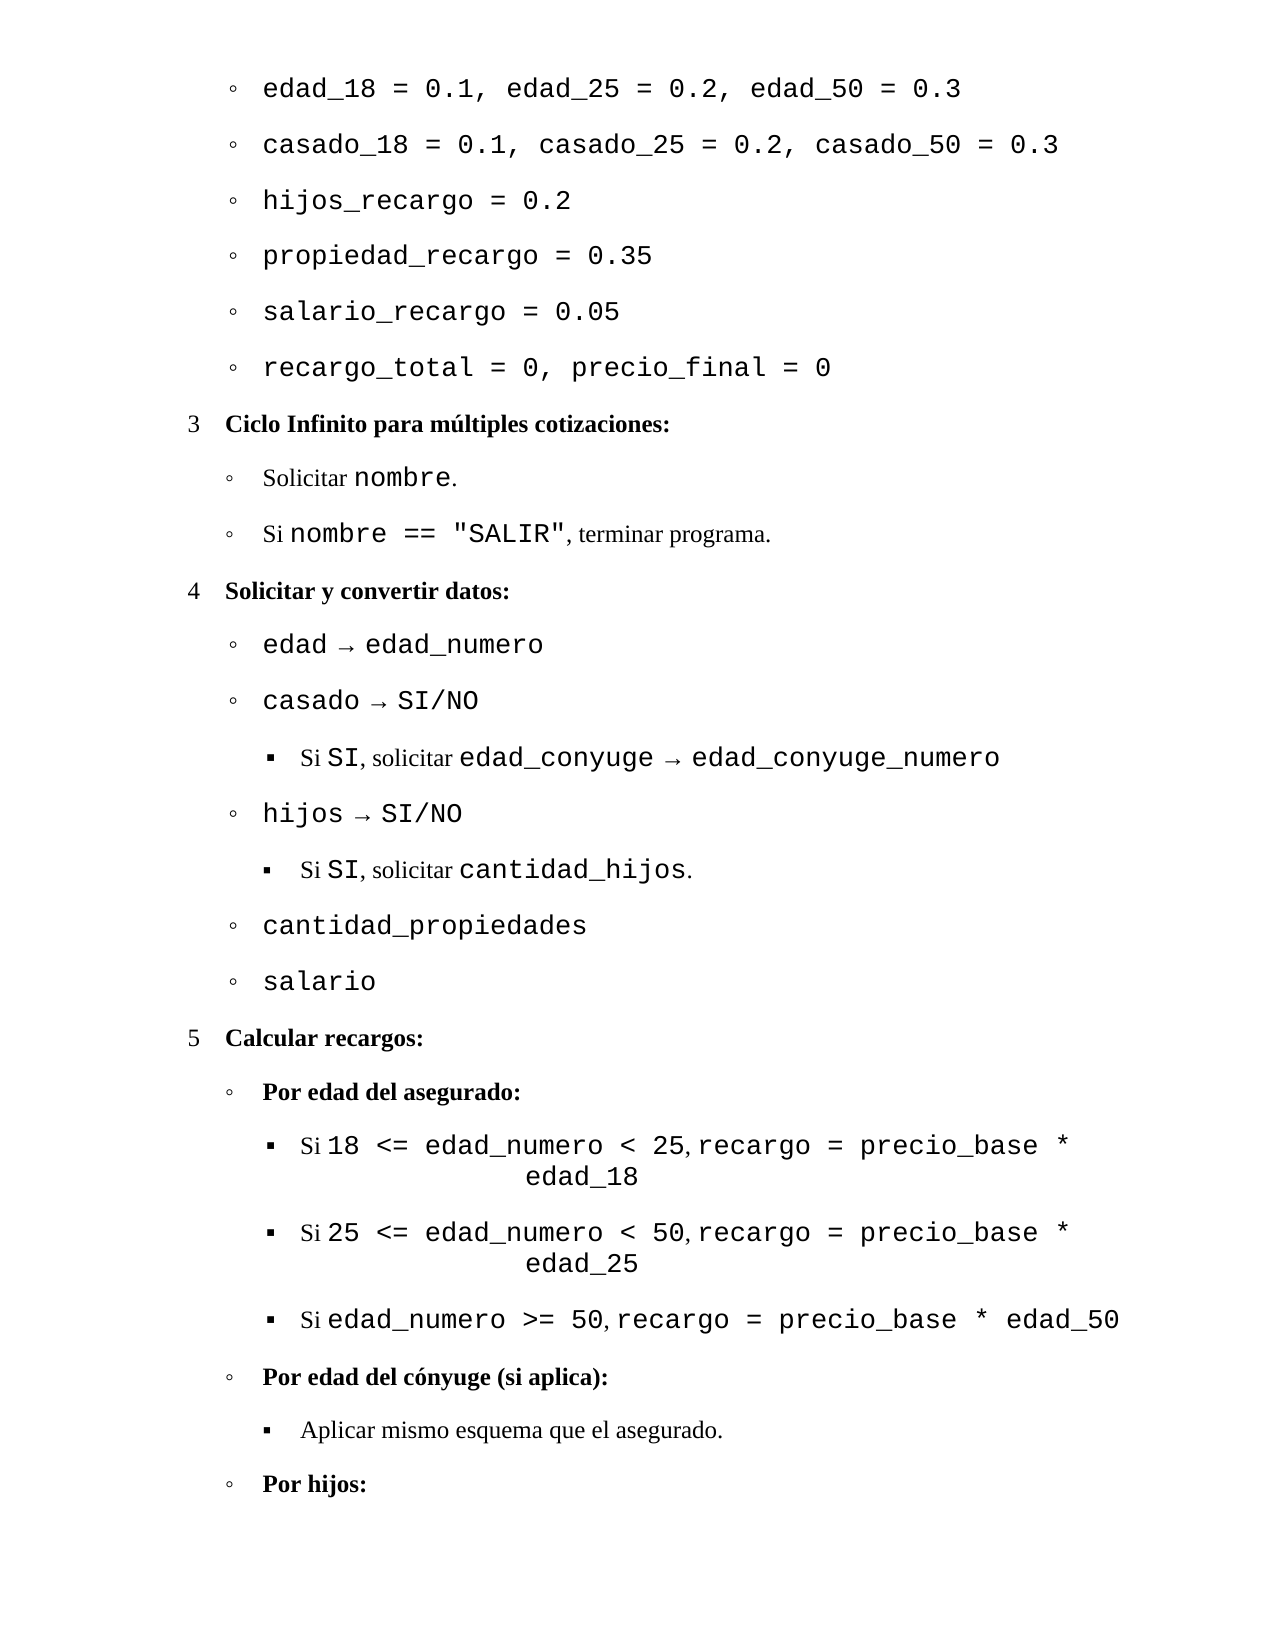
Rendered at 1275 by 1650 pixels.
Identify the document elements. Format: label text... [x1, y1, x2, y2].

list hijos → SI/NO [225, 799, 1125, 831]
list Si nombre == "SALIR", terminar programa. [225, 519, 1125, 551]
list Si edad_numero >= 50, recargo = precio_base * edad_50 [262, 1305, 1125, 1337]
list Por edad del cónyuge (si aplica): [225, 1362, 1125, 1391]
list Si 18 <= edad_numero < 25, recargo = precio_base * edad_18 [262, 1131, 1125, 1193]
list edad_18 = 0.1, edad_25 = 0.2, edad_50 = 0.3 [225, 75, 1125, 106]
list Aplicar mismo esquema que el asegurado. [262, 1416, 1125, 1444]
list Solicitar y convertir datos: [187, 576, 1125, 605]
list Por hijos: [225, 1469, 1125, 1498]
list Ciclo Infinito para múltiples cotizaciones: [187, 409, 1125, 438]
list Solicitar nombre. [225, 463, 1125, 494]
list hijos_recargo = 0.2 [225, 186, 1125, 217]
list propiedad_recargo = 0.35 [225, 242, 1125, 273]
list recargo_total = 0, precio_final = 0 [225, 354, 1125, 384]
list Por edad del asegurado: [225, 1077, 1125, 1106]
list edad → edad_numero [225, 630, 1125, 661]
list cantidad_propiedades [225, 912, 1125, 943]
list casado → SI/NO [225, 686, 1125, 718]
list Si SI, solicitar cantidad_hijos. [262, 856, 1125, 887]
list Calcular recargos: [187, 1023, 1125, 1052]
list salario [225, 968, 1125, 998]
list Si 25 <= edad_numero < 50, recargo = precio_base * edad_25 [262, 1218, 1125, 1280]
list casado_18 = 0.1, casado_25 = 0.2, casado_50 = 0.3 [225, 131, 1125, 161]
list Si SI, solicitar edad_conyuge → edad_conyuge_numero [262, 743, 1125, 774]
list salario_recargo = 0.05 [225, 298, 1125, 329]
